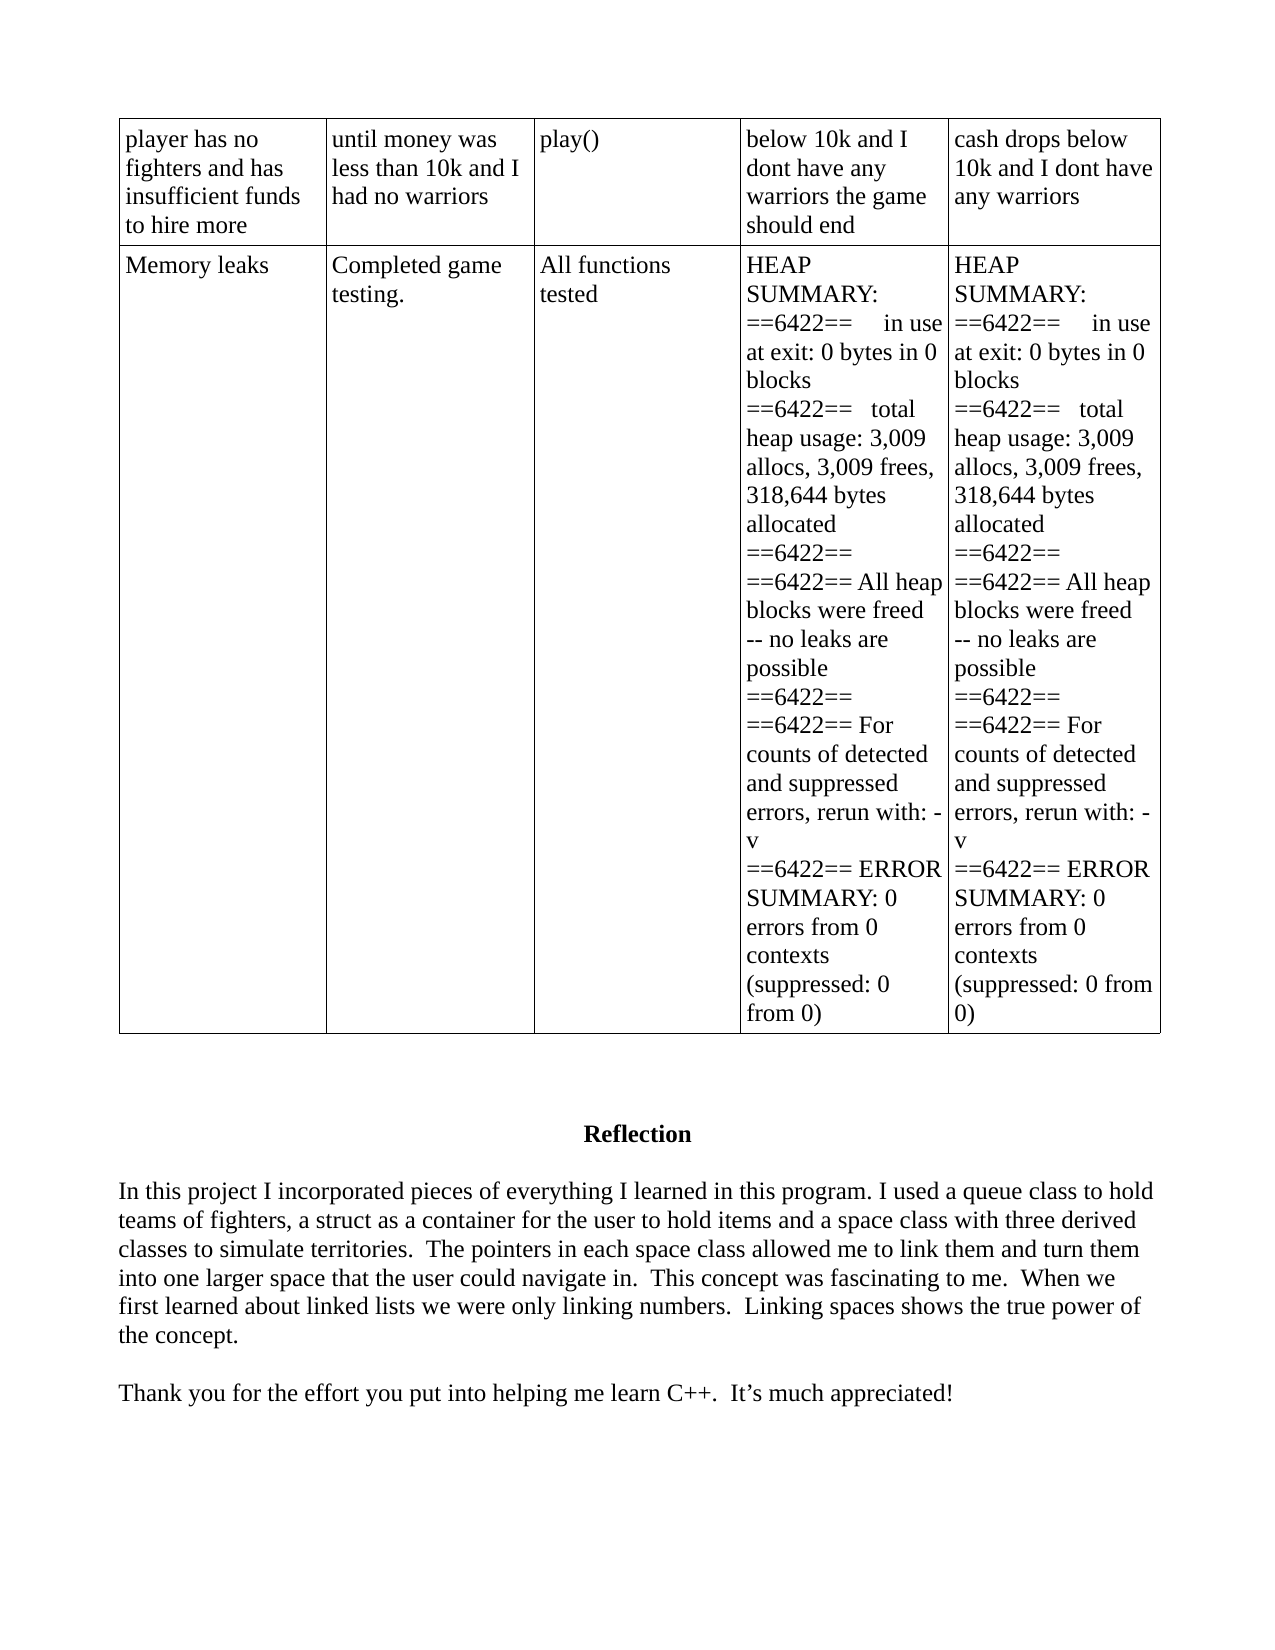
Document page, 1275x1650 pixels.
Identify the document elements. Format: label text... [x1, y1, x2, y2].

text Reflection [118, 1119, 1157, 1148]
table_cell below 10k and I dont have any warriors the game should end [741, 119, 948, 245]
table_cell until money was less than 10k and I had no warriors [327, 119, 534, 245]
table_cell play() [535, 119, 740, 245]
table_cell HEAP SUMMARY: ==6422== in use at exit: 0 bytes in 0 blocks ==6422== total heap usage: 3,009 allocs, 3,009 frees, 318,644 bytes allocated ==6422== ==6422== All heap blocks were freed -- no leaks are possible ==6422== ==6422== For counts of detected and suppressed errors, rerun with: -v ==6422== ERROR SUMMARY: 0 errors from 0 contexts (suppressed: 0 from 0) [741, 246, 948, 1032]
text In this project I incorporated pieces of everything I learned in this program. I used a queue class to hold teams of fighters, a struct as a container for the user to hold items and a space class with three derived classes to simulate territories. The pointers in each space class allowed me to link them and turn them into one larger space that the user could navigate in. This concept was fascinating to me. When we first learned about linked lists we were only linking numbers. Linking spaces shows the true power of the concept. [118, 1176, 1157, 1349]
table_cell HEAP SUMMARY: ==6422== in use at exit: 0 bytes in 0 blocks ==6422== total heap usage: 3,009 allocs, 3,009 frees, 318,644 bytes allocated ==6422== ==6422== All heap blocks were freed -- no leaks are possible ==6422== ==6422== For counts of detected and suppressed errors, rerun with: -v ==6422== ERROR SUMMARY: 0 errors from 0 contexts (suppressed: 0 from 0) [949, 246, 1160, 1032]
table_cell All functions tested [535, 246, 740, 1032]
text Thank you for the effort you put into helping me learn C++. It’s much appreciated! [118, 1378, 1157, 1406]
table_cell cash drops below 10k and I dont have any warriors [949, 119, 1160, 245]
table_cell Completed game testing. [327, 246, 534, 1032]
table_cell player has no fighters and has insufficient funds to hire more [120, 119, 326, 245]
table_cell Memory leaks [120, 246, 326, 1032]
